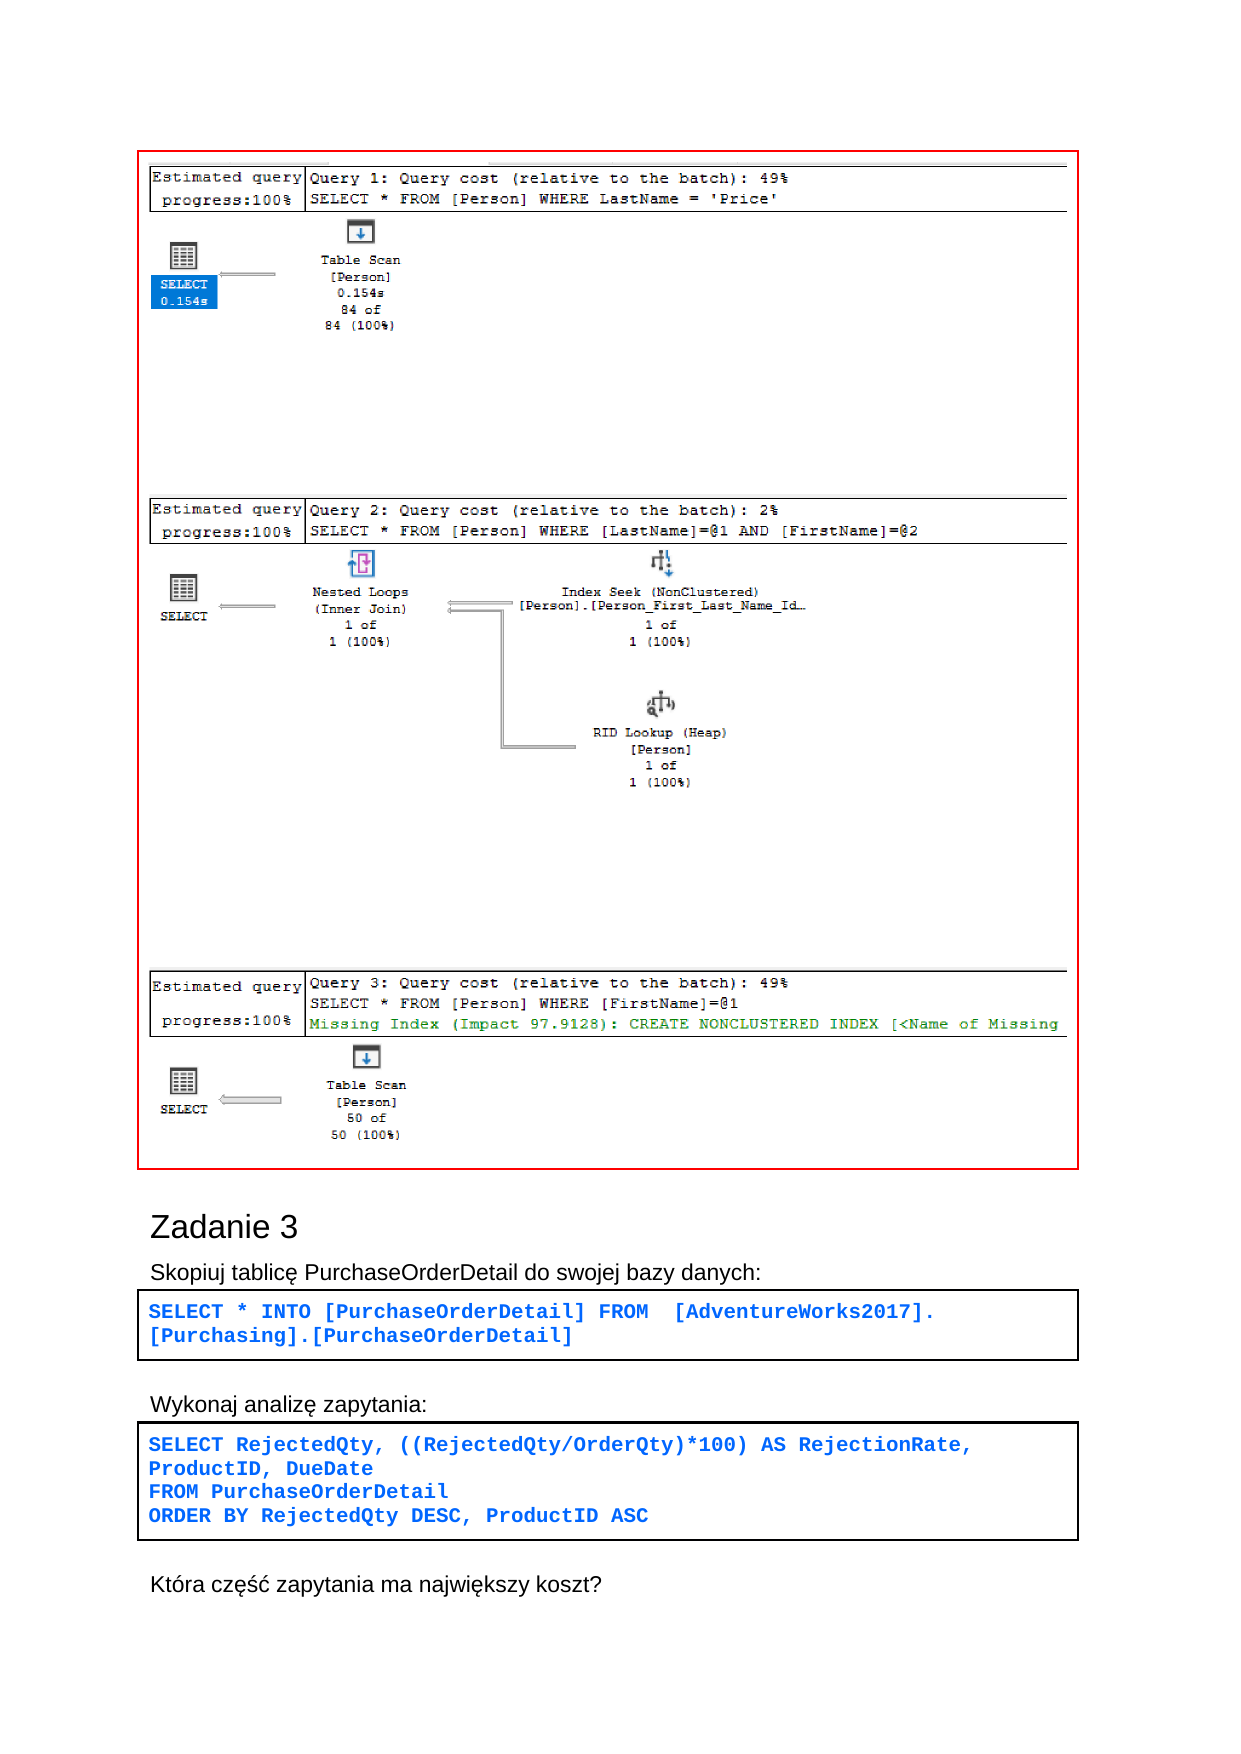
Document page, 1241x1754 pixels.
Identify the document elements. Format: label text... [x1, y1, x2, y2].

table_header SELECT RejectedQty, ((RejectedQty/OrderQty)*100) AS RejectionRate, ProductID, DueDate FROM PurchaseOrderDetail ORDER BY RejectedQty DESC, ProductID ASC [139, 1424, 1077, 1539]
text Wykonaj analizę zapytania: [150, 1391, 1090, 1417]
subtitle Zadanie 3 [150, 1207, 1090, 1246]
table_header SELECT * INTO [PurchaseOrderDetail] FROM [AdventureWorks2017].[Purchasing].[PurchaseOrderDetail] [139, 1291, 1077, 1359]
text Skopiuj tablicę PurchaseOrderDetail do swojej bazy danych: [150, 1258, 1090, 1285]
table_header [139, 152, 1077, 1168]
text Która część zapytania ma największy koszt? [150, 1571, 1090, 1597]
